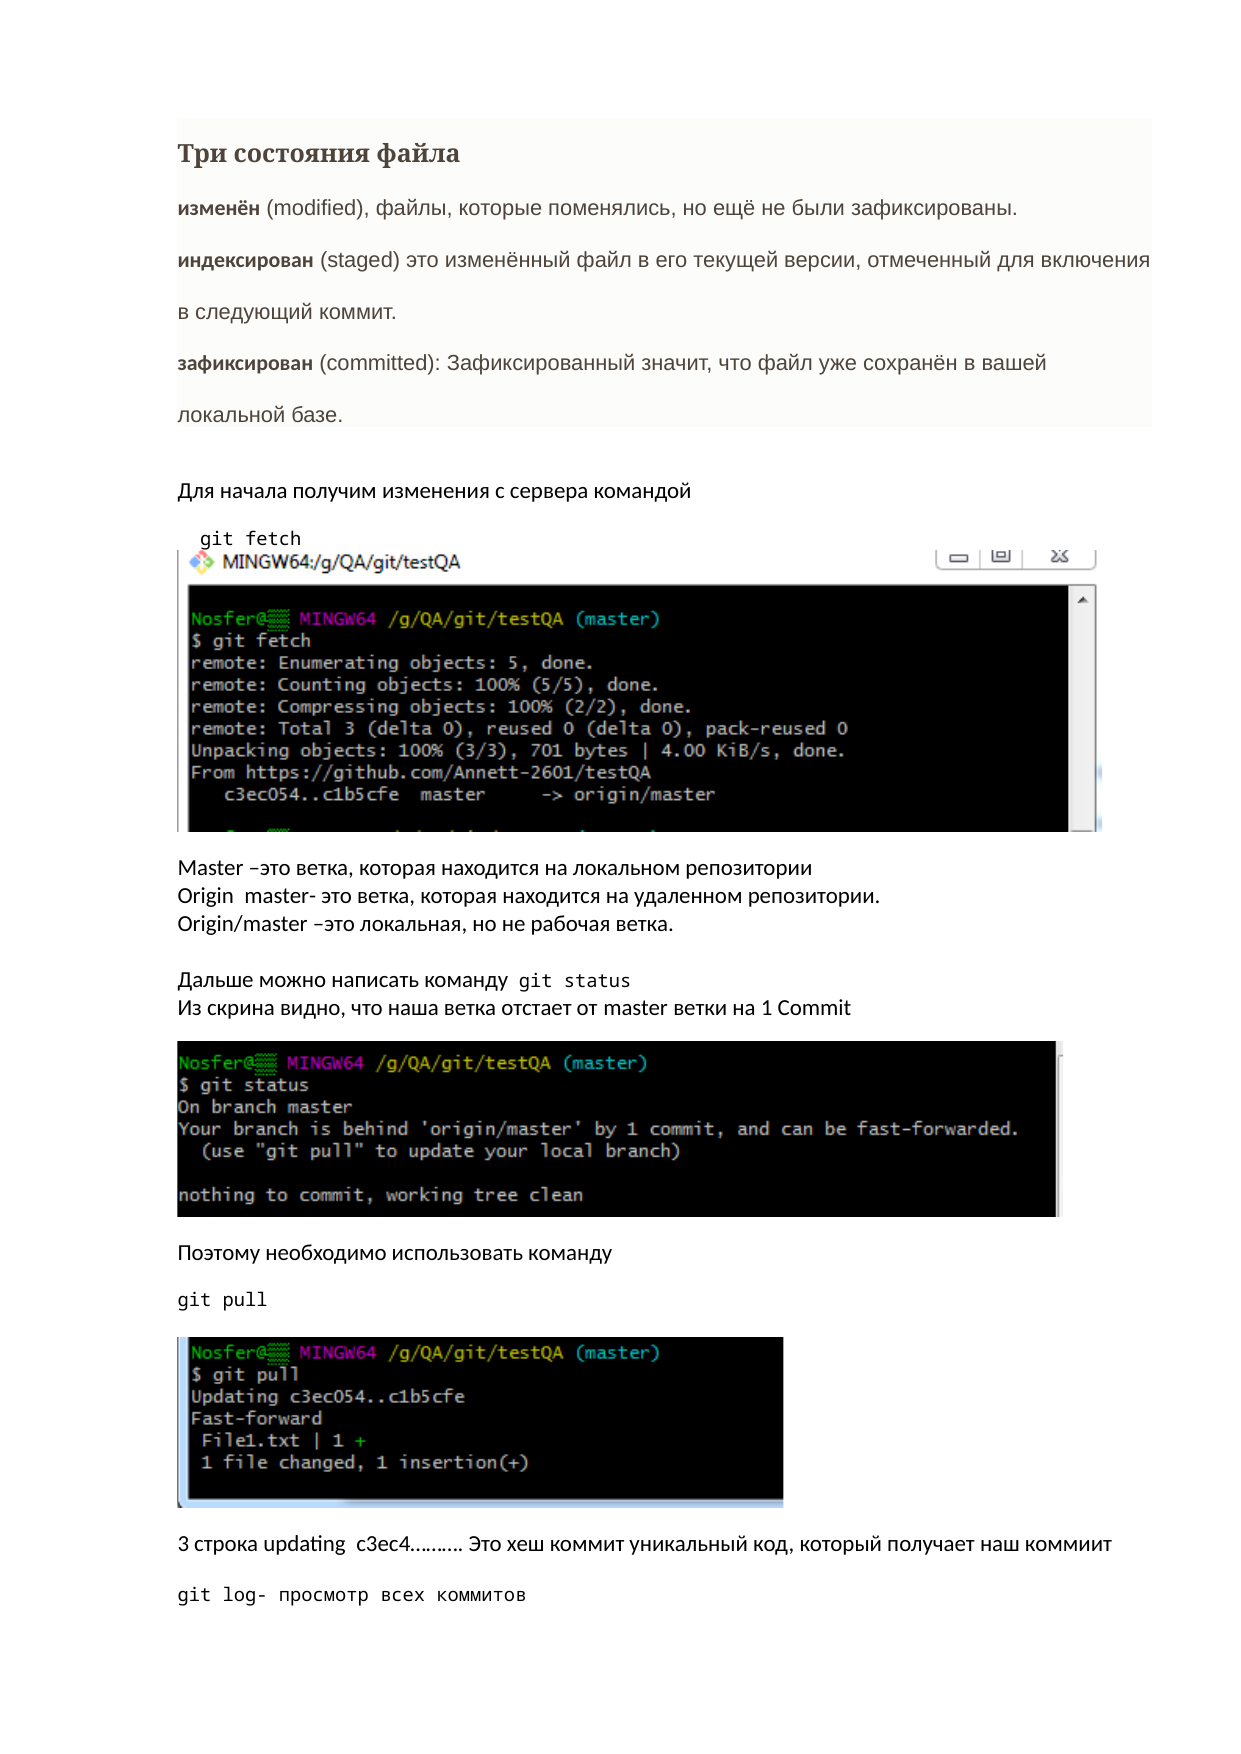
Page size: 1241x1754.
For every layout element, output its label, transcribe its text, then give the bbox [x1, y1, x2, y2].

text 3 строка updating c3ec4………. Это хеш коммит уникальный код, который получает наш коммиит [177, 1529, 1152, 1557]
text изменён (modified), файлы, которые поменялись, но ещё не были зафиксированы. [177, 170, 1152, 221]
text Из скрина видно, что наша ветка отстает от master ветки на 1 Commit [177, 993, 1152, 1021]
text Origin master- это ветка, которая находится на удаленном репозитории. [177, 881, 1152, 909]
text git pull [177, 1286, 1152, 1312]
text git fetch [177, 525, 1152, 551]
text индексирован (staged) это изменённый файл в его текущей версии, отмеченный для включения в следующий коммит. [177, 221, 1152, 324]
text зафиксирован (committed): Зафиксированный значит, что файл уже сохранён в вашей локальной базе. [177, 324, 1152, 427]
text Master –это ветка, которая находится на локальном репозитории [177, 853, 1152, 881]
text git log- просмотр всех коммитов [177, 1582, 1152, 1607]
text Поэтому необходимо использовать команду [177, 1238, 1152, 1266]
text Для начала получим изменения с сервера командой [177, 476, 1152, 504]
text Дальше можно написать команду git status [177, 965, 1152, 993]
text Origin/master –это локальная, но не рабочая ветка. [177, 909, 1152, 937]
text Три состояния файла [177, 118, 1152, 170]
